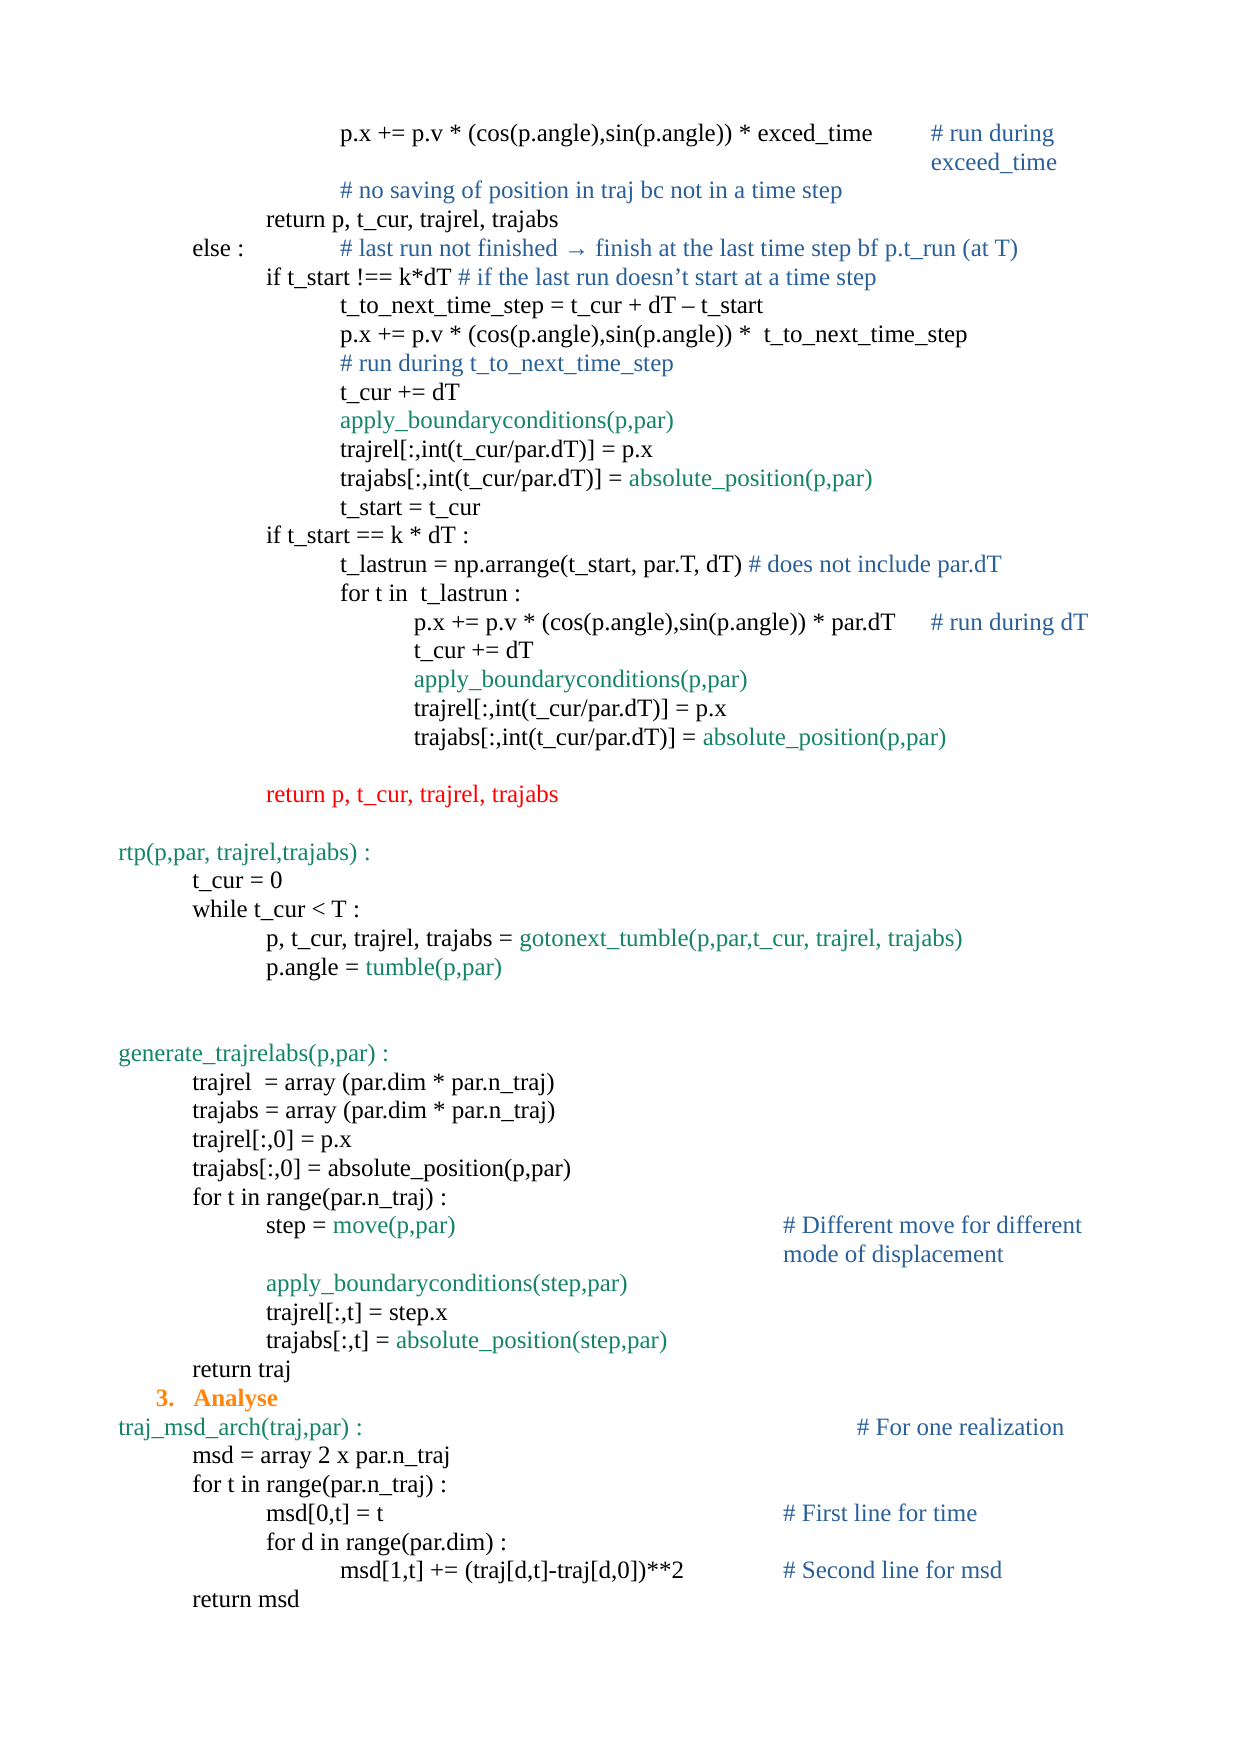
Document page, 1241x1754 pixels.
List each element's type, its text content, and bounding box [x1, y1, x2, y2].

text apply_boundaryconditions(p,par) [118, 406, 1122, 434]
text if t_start == k * dT : [118, 521, 1122, 549]
text trajrel = array (par.dim * par.n_traj) [118, 1067, 1122, 1096]
text step = move(p,par) # Different move for different mode of displacement [118, 1211, 1122, 1268]
text return p, t_cur, trajrel, trajabs [118, 779, 1122, 808]
text trajabs[:,t] = absolute_position(step,par) [118, 1326, 1122, 1354]
text # no saving of position in traj bc not in a time step [118, 176, 1122, 204]
text return traj [118, 1354, 1122, 1383]
text for t in range(par.n_traj) : [118, 1182, 1122, 1211]
text trajrel[:,int(t_cur/par.dT)] = p.x [118, 693, 1122, 722]
text trajrel[:,0] = p.x [118, 1124, 1122, 1153]
text apply_boundaryconditions(p,par) [118, 664, 1122, 693]
text t_lastrun = np.arrange(t_start, par.T, dT) # does not include par.dT [118, 549, 1122, 578]
text trajabs[:,int(t_cur/par.dT)] = absolute_position(p,par) [118, 722, 1122, 751]
text for t in t_lastrun : [118, 578, 1122, 607]
text p, t_cur, trajrel, trajabs = gotonext_tumble(p,par,t_cur, trajrel, trajabs) [118, 923, 1122, 952]
text msd[0,t] = t # First line for time [118, 1498, 1122, 1527]
text for t in range(par.n_traj) : [118, 1469, 1122, 1498]
text return p, t_cur, trajrel, trajabs [118, 204, 1122, 233]
text p.x += p.v * (cos(p.angle),sin(p.angle)) * par.dT # run during dT [118, 607, 1122, 636]
text return msd [118, 1584, 1122, 1613]
text if t_start !== k*dT # if the last run doesn’t start at a time step [118, 262, 1122, 291]
text # run during t_to_next_time_step [118, 348, 1122, 377]
text else : # last run not finished → finish at the last time step bf p.t_run (at T) [118, 233, 1122, 262]
text p.x += p.v * (cos(p.angle),sin(p.angle)) * exced_time # run during exceed_time [118, 118, 1122, 176]
text t_cur = 0 [118, 866, 1122, 894]
text trajabs = array (par.dim * par.n_traj) [118, 1096, 1122, 1124]
text t_to_next_time_step = t_cur + dT – t_start [118, 291, 1122, 319]
text trajabs[:,int(t_cur/par.dT)] = absolute_position(p,par) [118, 463, 1122, 492]
text t_cur += dT [118, 377, 1122, 406]
text msd[1,t] += (traj[d,t]-traj[d,0])**2 # Second line for msd [118, 1556, 1122, 1584]
text for d in range(par.dim) : [118, 1527, 1122, 1556]
text rtp(p,par, trajrel,trajabs) : [118, 837, 1122, 866]
text trajrel[:,int(t_cur/par.dT)] = p.x [118, 434, 1122, 463]
text p.angle = tumble(p,par) [118, 952, 1122, 981]
text while t_cur < T : [118, 894, 1122, 923]
text t_cur += dT [118, 636, 1122, 664]
text generate_trajrelabs(p,par) : [118, 1038, 1122, 1067]
text apply_boundaryconditions(step,par) [118, 1268, 1122, 1297]
text msd = array 2 x par.n_traj [118, 1441, 1122, 1469]
text t_start = t_cur [118, 492, 1122, 521]
list Analyse [156, 1383, 1122, 1412]
text trajrel[:,t] = step.x [118, 1297, 1122, 1326]
text trajabs[:,0] = absolute_position(p,par) [118, 1153, 1122, 1182]
text traj_msd_arch(traj,par) : # For one realization [118, 1412, 1122, 1441]
text p.x += p.v * (cos(p.angle),sin(p.angle)) * t_to_next_time_step [118, 319, 1122, 348]
